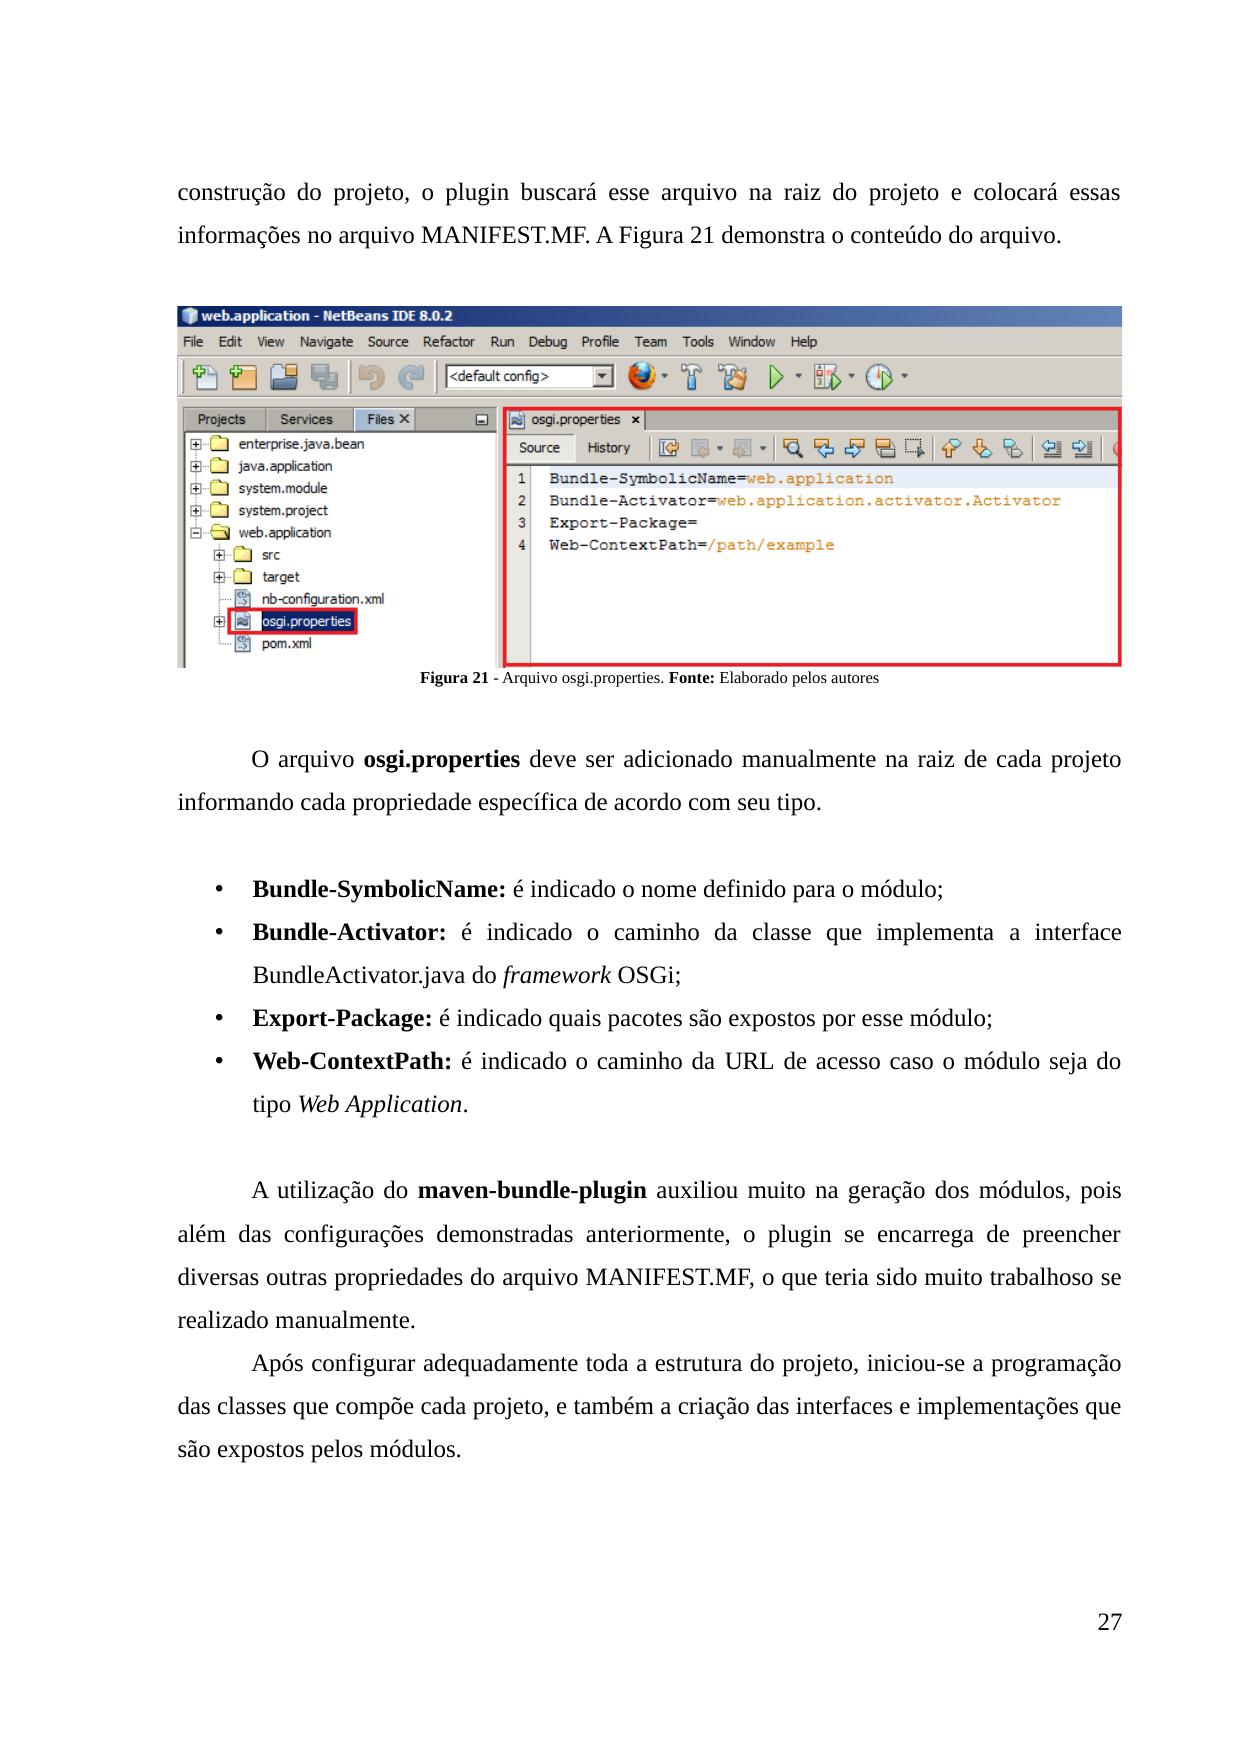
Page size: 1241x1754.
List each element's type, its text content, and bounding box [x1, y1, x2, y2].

list Export-Package: é indicado quais pacotes são expostos por esse módulo; [215, 1003, 1122, 1032]
text Figura 21 - Arquivo osgi.properties. Fonte: Elaborado pelos autores [177, 668, 1122, 687]
list Web-ContextPath: é indicado o caminho da URL de acesso caso o módulo seja do tipo Web Application. [215, 1046, 1122, 1118]
text O arquivo osgi.properties deve ser adicionado manualmente na raiz de cada projeto informando cada propriedade específica de acordo com seu tipo. [177, 744, 1122, 816]
text Após configurar adequadamente toda a estrutura do projeto, iniciou-se a programação das classes que compõe cada projeto, e também a criação das interfaces e implementações que são expostos pelos módulos. [177, 1348, 1122, 1463]
list Bundle-SymbolicName: é indicado o nome definido para o módulo; [215, 874, 1122, 902]
text construção do projeto, o plugin buscará esse arquivo na raiz do projeto e colocará essas informações no arquivo MANIFEST.MF. A Figura 21 demonstra o conteúdo do arquivo. [177, 177, 1122, 249]
text A utilização do maven-bundle-plugin auxiliou muito na geração dos módulos, pois além das configurações demonstradas anteriormente, o plugin se encarrega de preencher diversas outras propriedades do arquivo MANIFEST.MF, o que teria sido muito trabalhoso se realizado manualmente. [177, 1176, 1122, 1334]
list Bundle-Activator: é indicado o caminho da classe que implementa a interface BundleActivator.java do framework OSGi; [215, 917, 1122, 989]
picture [177, 306, 1123, 668]
